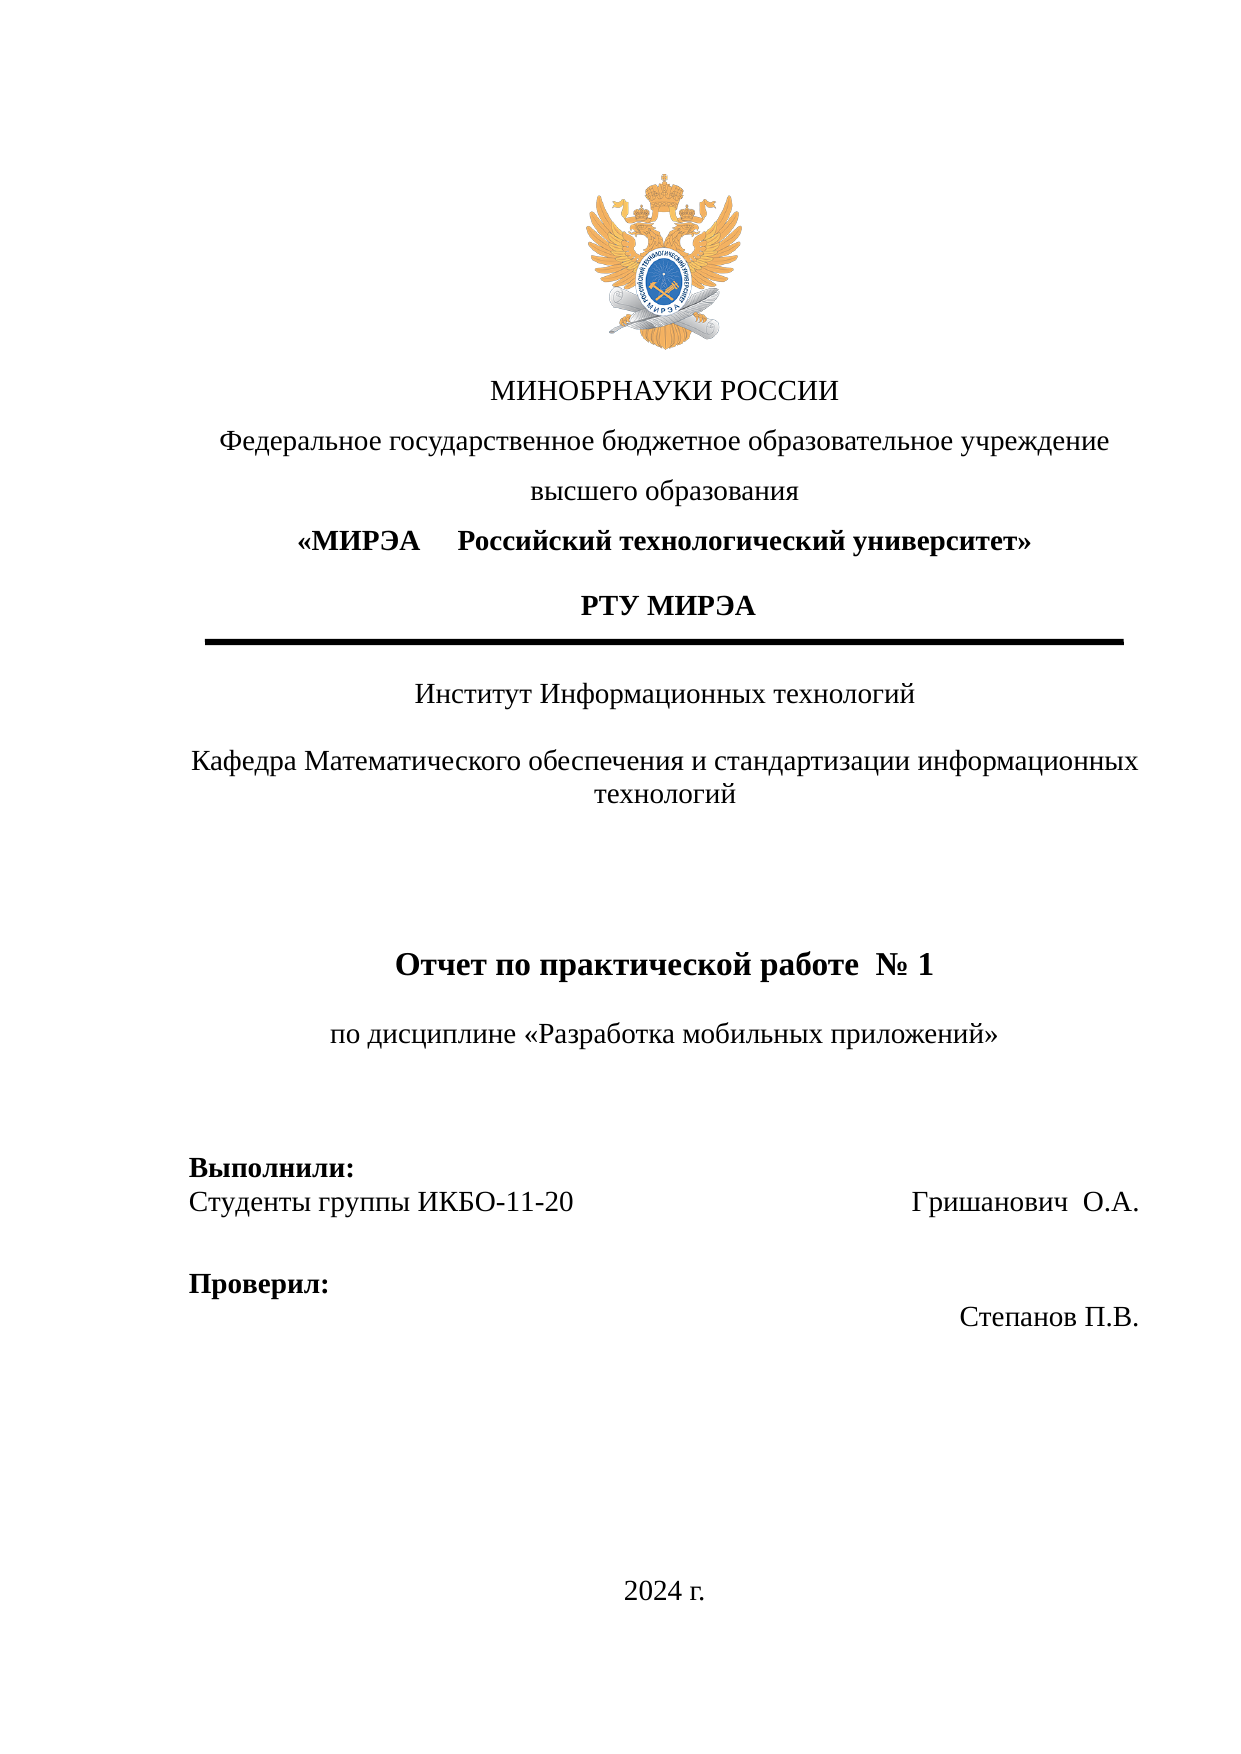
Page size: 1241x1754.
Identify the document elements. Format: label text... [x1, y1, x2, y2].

text по дисциплине «Разработка мобильных приложений» [177, 1016, 1152, 1049]
table_header Гришанович О.А. [664, 1150, 1151, 1266]
table_header Выполнили: Студенты группы ИКБО-11-20 [177, 1150, 664, 1266]
text Институт Информационных технологий [177, 676, 1152, 709]
text Отчет по практической работе № 1 [177, 944, 1152, 982]
picture [577, 174, 752, 350]
table_cell Степанов П.В. [664, 1266, 1151, 1338]
table_cell Проверил: [177, 1266, 664, 1338]
table_header МИНОБРНАУКИ РОССИИ [177, 169, 1152, 423]
text 2024 г. [177, 1573, 1152, 1607]
table_cell Федеральное государственное бюджетное образовательное учреждение высшего образования «МИРЭА  Российский технологический университет» РТУ МИРЭА [177, 423, 1152, 663]
text Кафедра Математического обеспечения и стандартизации информационных технологий [177, 743, 1152, 810]
